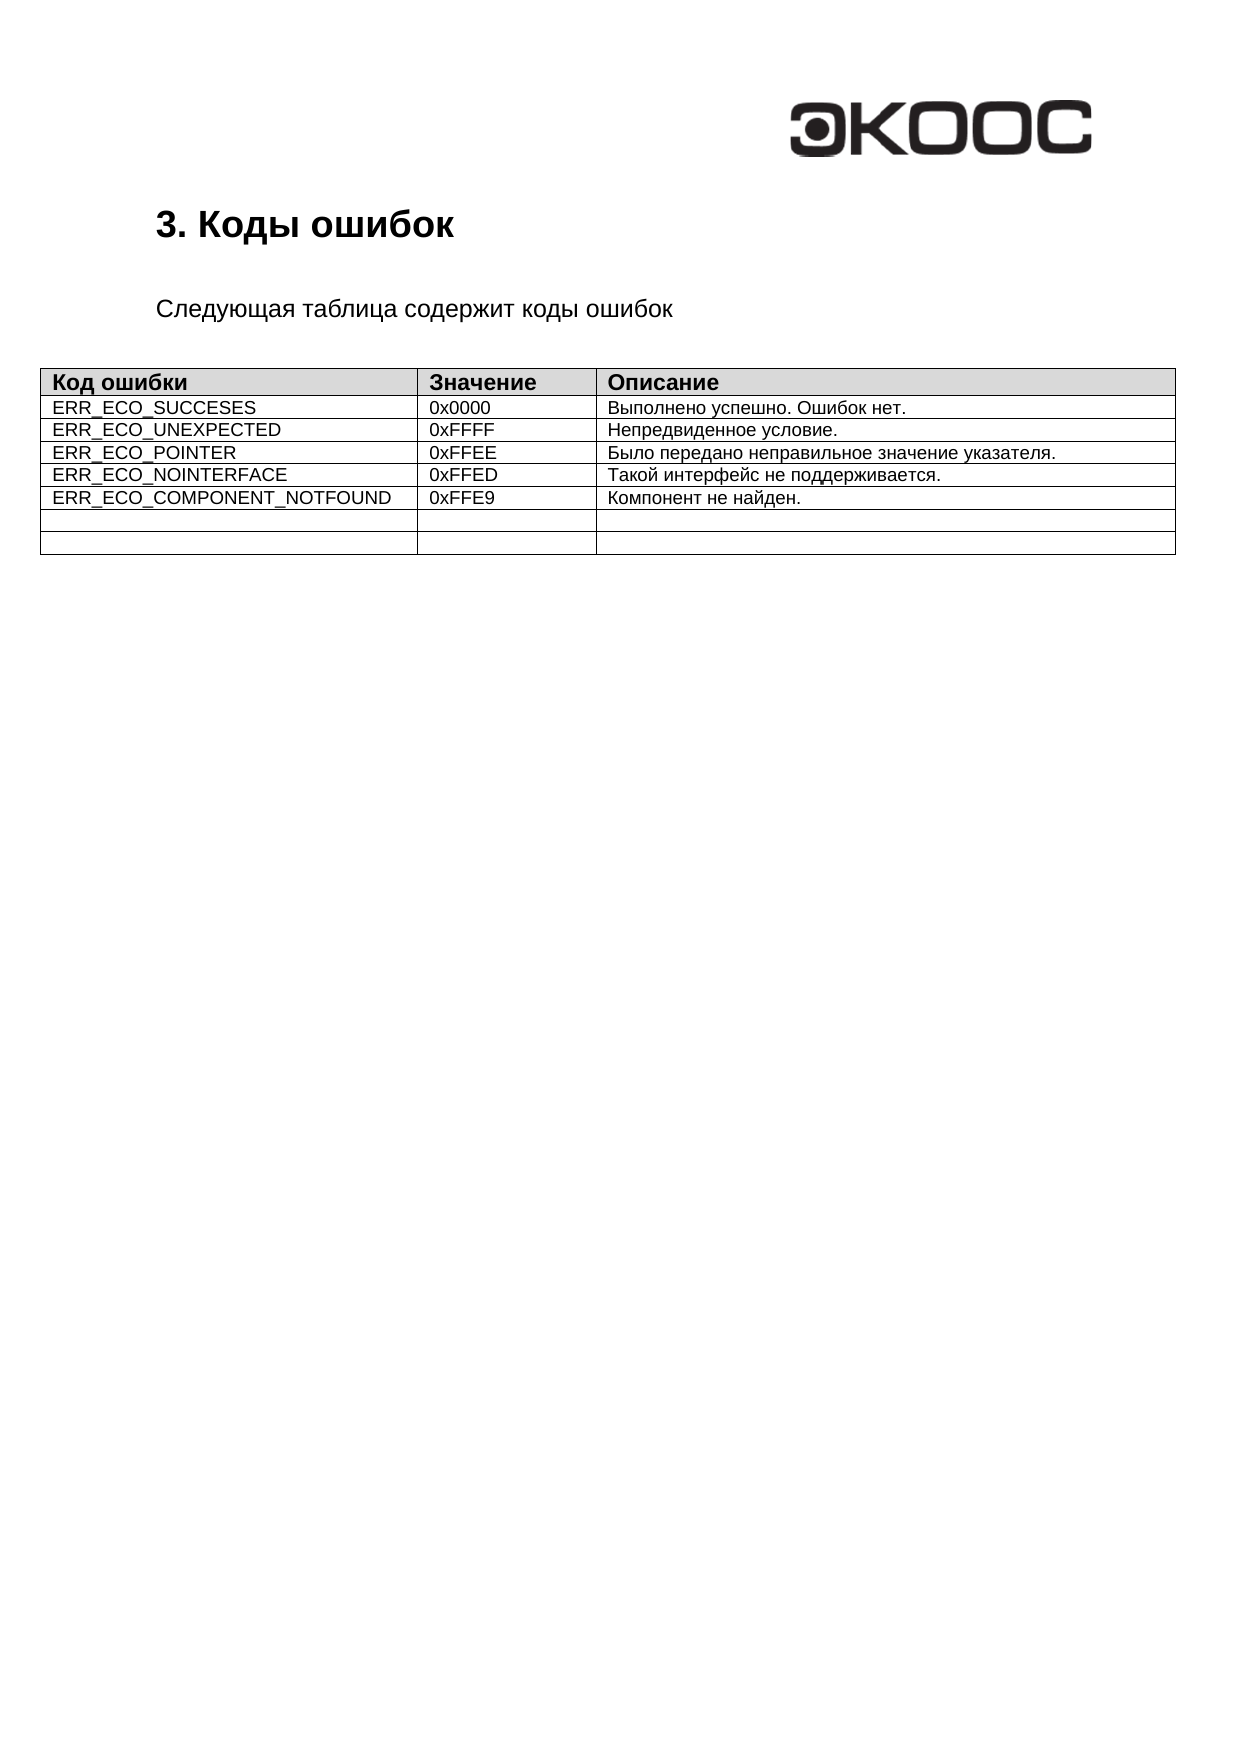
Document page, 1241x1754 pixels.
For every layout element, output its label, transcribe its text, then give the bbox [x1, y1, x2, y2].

table_cell [41, 532, 417, 554]
table_cell Компонент не найден. [597, 487, 1175, 508]
subtitle 3. Коды ошибок [156, 201, 1122, 245]
table_cell ERR_ECO_SUCCESES [41, 396, 417, 418]
table_cell [597, 532, 1175, 554]
table_cell [597, 510, 1175, 531]
table_cell ERR_ECO_POINTER [41, 442, 417, 463]
table_cell Такой интерфейс не поддерживается. [597, 464, 1175, 486]
table_cell 0xFFFF [418, 419, 596, 441]
table_cell 0xFFED [418, 464, 596, 486]
table_cell Непредвиденное условие. [597, 419, 1175, 441]
table_cell ERR_ECO_NOINTERFACE [41, 464, 417, 486]
table_cell [418, 510, 596, 531]
table_cell 0xFFE9 [418, 487, 596, 508]
table_cell ERR_ECO_COMPONENT_NOTFOUND [41, 487, 417, 508]
table_header Описание [597, 369, 1175, 395]
picture [790, 100, 1092, 157]
table_cell [418, 532, 596, 554]
table_cell 0x0000 [418, 396, 596, 418]
text Следующая таблица содержит коды ошибок [156, 294, 1122, 323]
table_cell ERR_ECO_UNEXPECTED [41, 419, 417, 441]
table_header Код ошибки [41, 369, 417, 395]
table_cell [41, 510, 417, 531]
table_cell Было передано неправильное значение указателя. [597, 442, 1175, 463]
table_cell 0xFFEE [418, 442, 596, 463]
table_header Значение [418, 369, 596, 395]
table_cell Выполнено успешно. Ошибок нет. [597, 396, 1175, 418]
